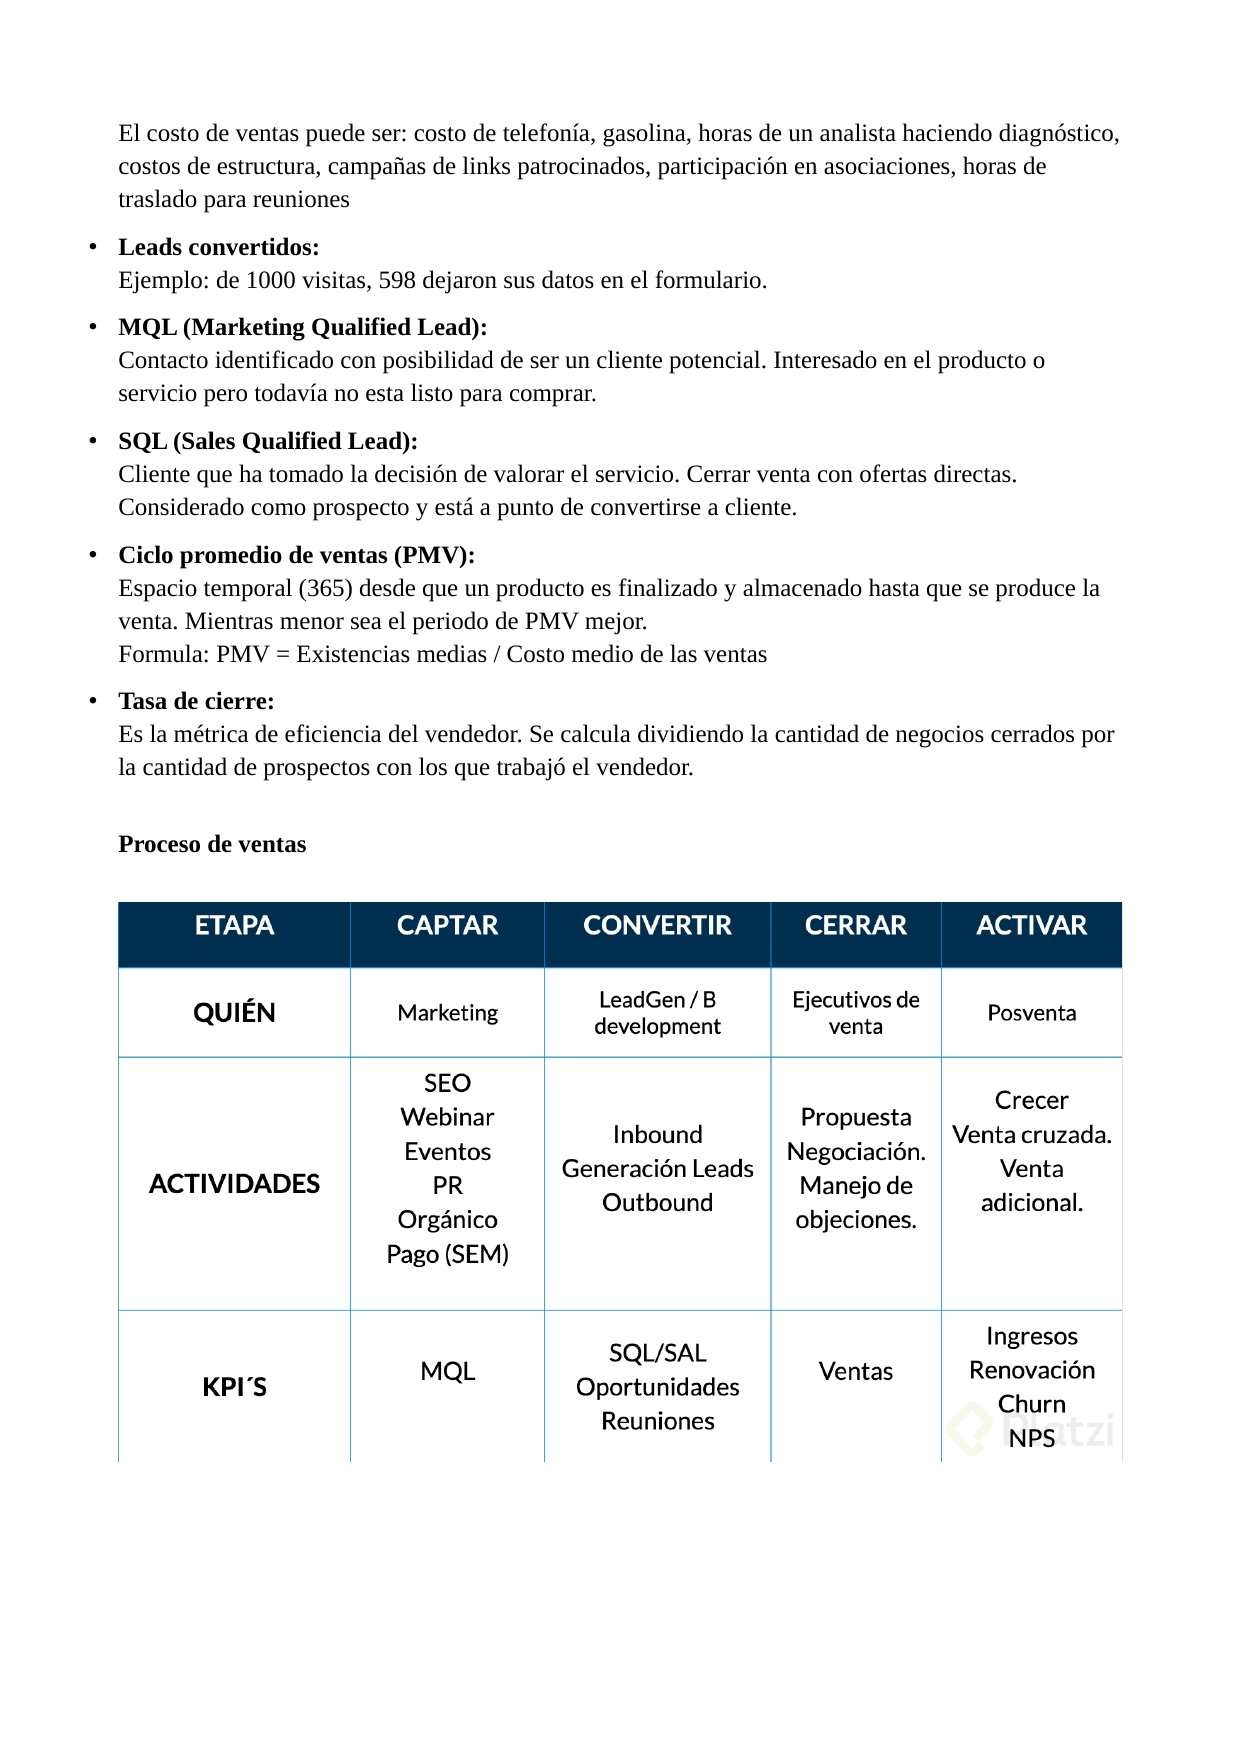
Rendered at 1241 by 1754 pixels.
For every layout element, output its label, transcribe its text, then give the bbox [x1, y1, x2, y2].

picture [118, 902, 1123, 1462]
list Ciclo promedio de ventas (PMV): Espacio temporal (365) desde que un producto es finalizado y almacenado hasta que se produce la venta. Mientras menor sea el periodo de PMV mejor. Formula: PMV = Existencias medias / Costo medio de las ventas [118, 540, 1122, 667]
text Proceso de ventas [118, 829, 1122, 857]
list Tasa de cierre: Es la métrica de eficiencia del vendedor. Se calcula dividiendo la cantidad de negocios cerrados por la cantidad de prospectos con los que trabajó el vendedor. [118, 686, 1122, 781]
list SQL (Sales Qualified Lead): Cliente que ha tomado la decisión de valorar el servicio. Cerrar venta con ofertas directas. Considerado como prospecto y está a punto de convertirse a cliente. [118, 426, 1122, 521]
list MQL (Marketing Qualified Lead): Contacto identificado con posibilidad de ser un cliente potencial. Interesado en el producto o servicio pero todavía no esta listo para comprar. [118, 312, 1122, 407]
text El costo de ventas puede ser: costo de telefonía, gasolina, horas de un analista haciendo diagnóstico, costos de estructura, campañas de links patrocinados, participación en asociaciones, horas de traslado para reuniones [118, 118, 1122, 213]
list Leads convertidos: Ejemplo: de 1000 visitas, 598 dejaron sus datos en el formulario. [118, 232, 1122, 293]
